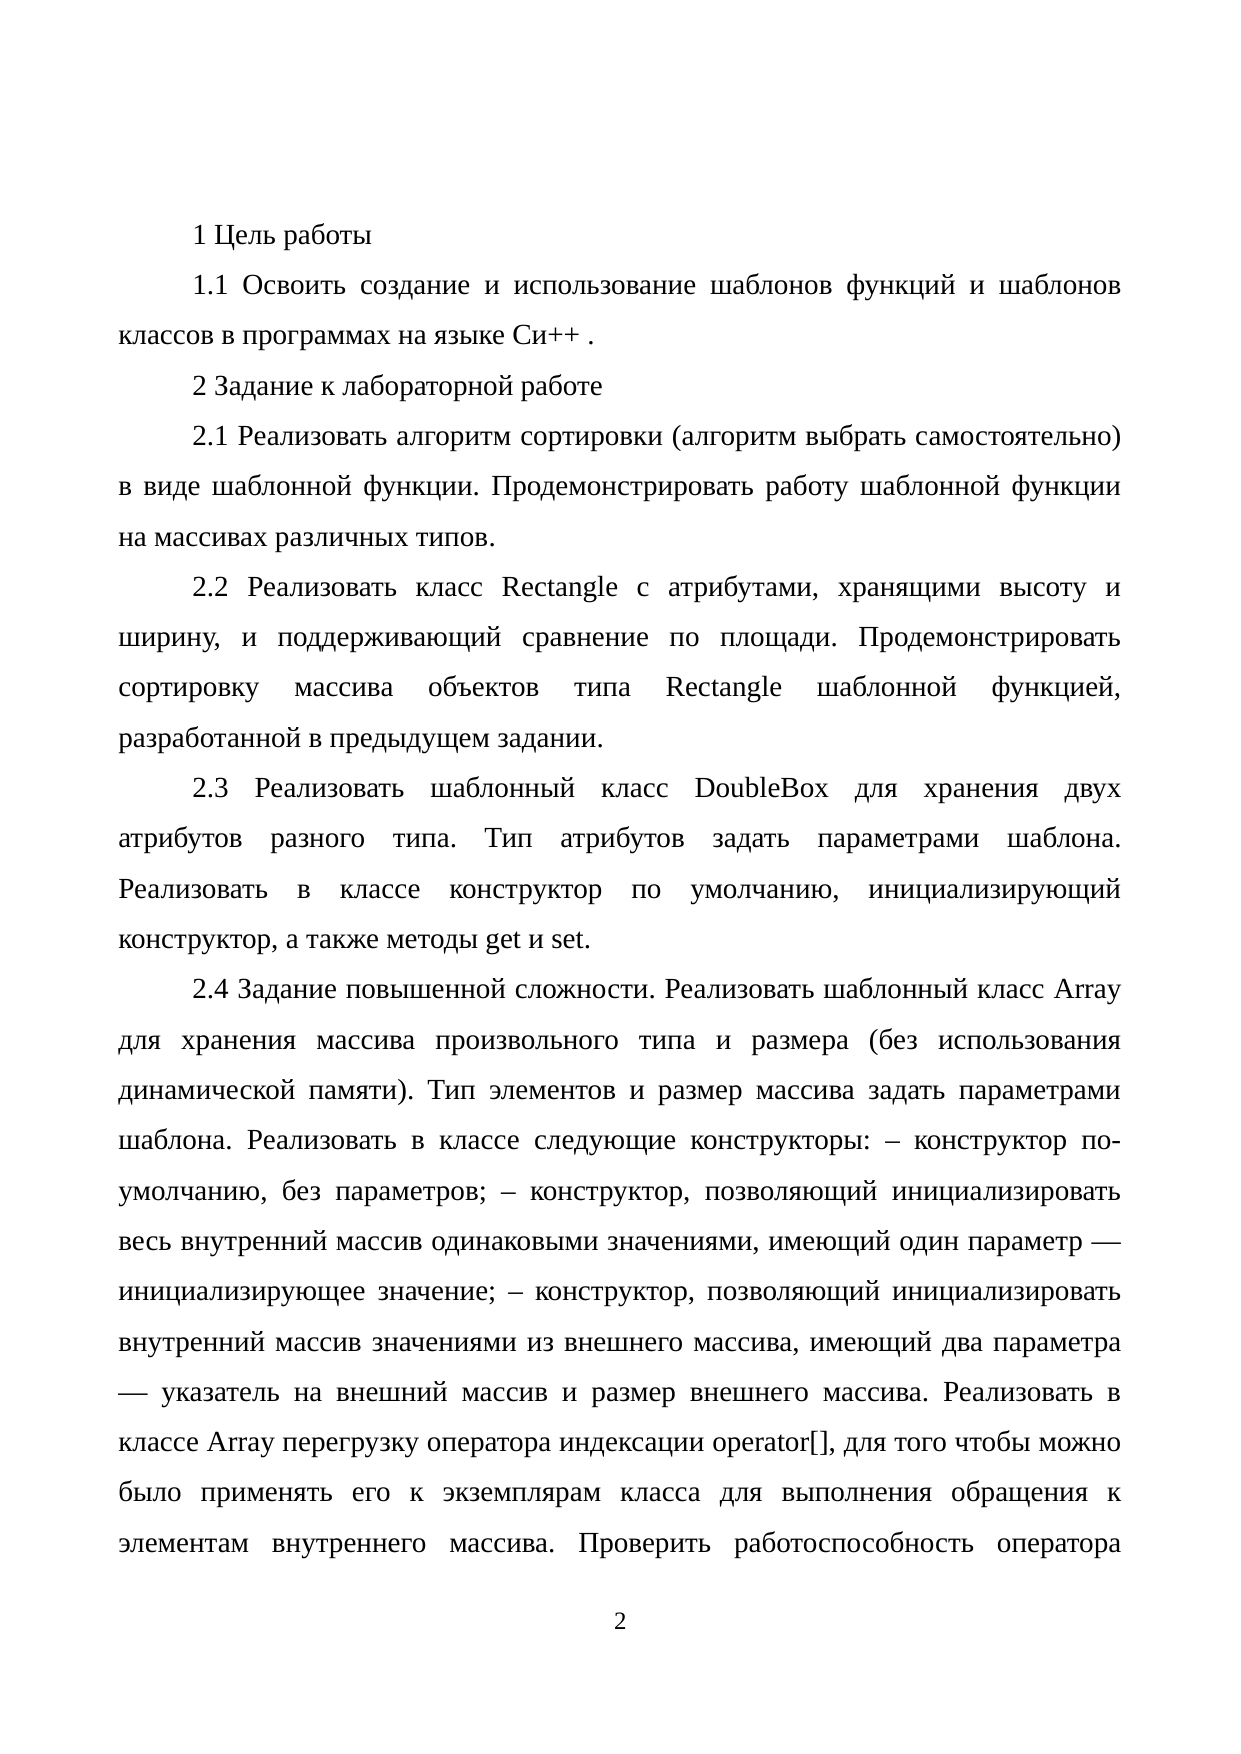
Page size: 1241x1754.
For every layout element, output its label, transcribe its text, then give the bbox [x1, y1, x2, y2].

text 2.3 Реализовать шаблонный класс DoubleBox для хранения двух атрибутов разного типа. Тип атрибутов задать параметрами шаблона. Реализовать в классе конструктор по умолчанию, инициализирующий конструктор, а также методы get и set. [118, 770, 1122, 955]
text 2.2 ﻿Реализовать класс Rectangle с атрибутами, хранящими высоту и ширину, и поддерживающий сравнение по площади. Продемонстрировать сортировку массива объектов типа Rectangle шаблонной функцией, разработанной в предыдущем задании. [118, 569, 1122, 753]
text 2.1 Реализовать алгоритм сортировки (алгоритм выбрать самостоятельно) в виде шаблонной функции. Продемонстрировать работу шаблонной функции на массивах различных типов. [118, 418, 1122, 552]
text 2.4 Задание повышенной сложности. Реализовать шаблонный класс Array для хранения массива произвольного типа и размера (без использования динамической памяти). Тип элементов и размер массива задать параметрами шаблона. Реализовать в классе следующие конструкторы: – конструктор по-умолчанию, без параметров; – конструктор, позволяющий инициализировать весь внутренний массив одинаковыми значениями, имеющий один параметр — инициализирующее значение; – конструктор, позволяющий инициализировать внутренний массив значениями из внешнего массива, имеющий два параметра — указатель на внешний массив и размер внешнего массива. Реализовать в классе Array перегрузку оператора индексации operator[], для того чтобы можно было применять его к экземплярам класса для выполнения обращения к элементам внутреннего массива. Проверить работоспособность оператора [118, 971, 1122, 1558]
text 1 Цель работы [118, 217, 1122, 250]
text 1.1 Освоить создание и использование шаблонов функций и шаблонов классов в программах на языке Си++ . [118, 267, 1122, 351]
text 2 Задание к лабораторной работе [118, 368, 1122, 401]
